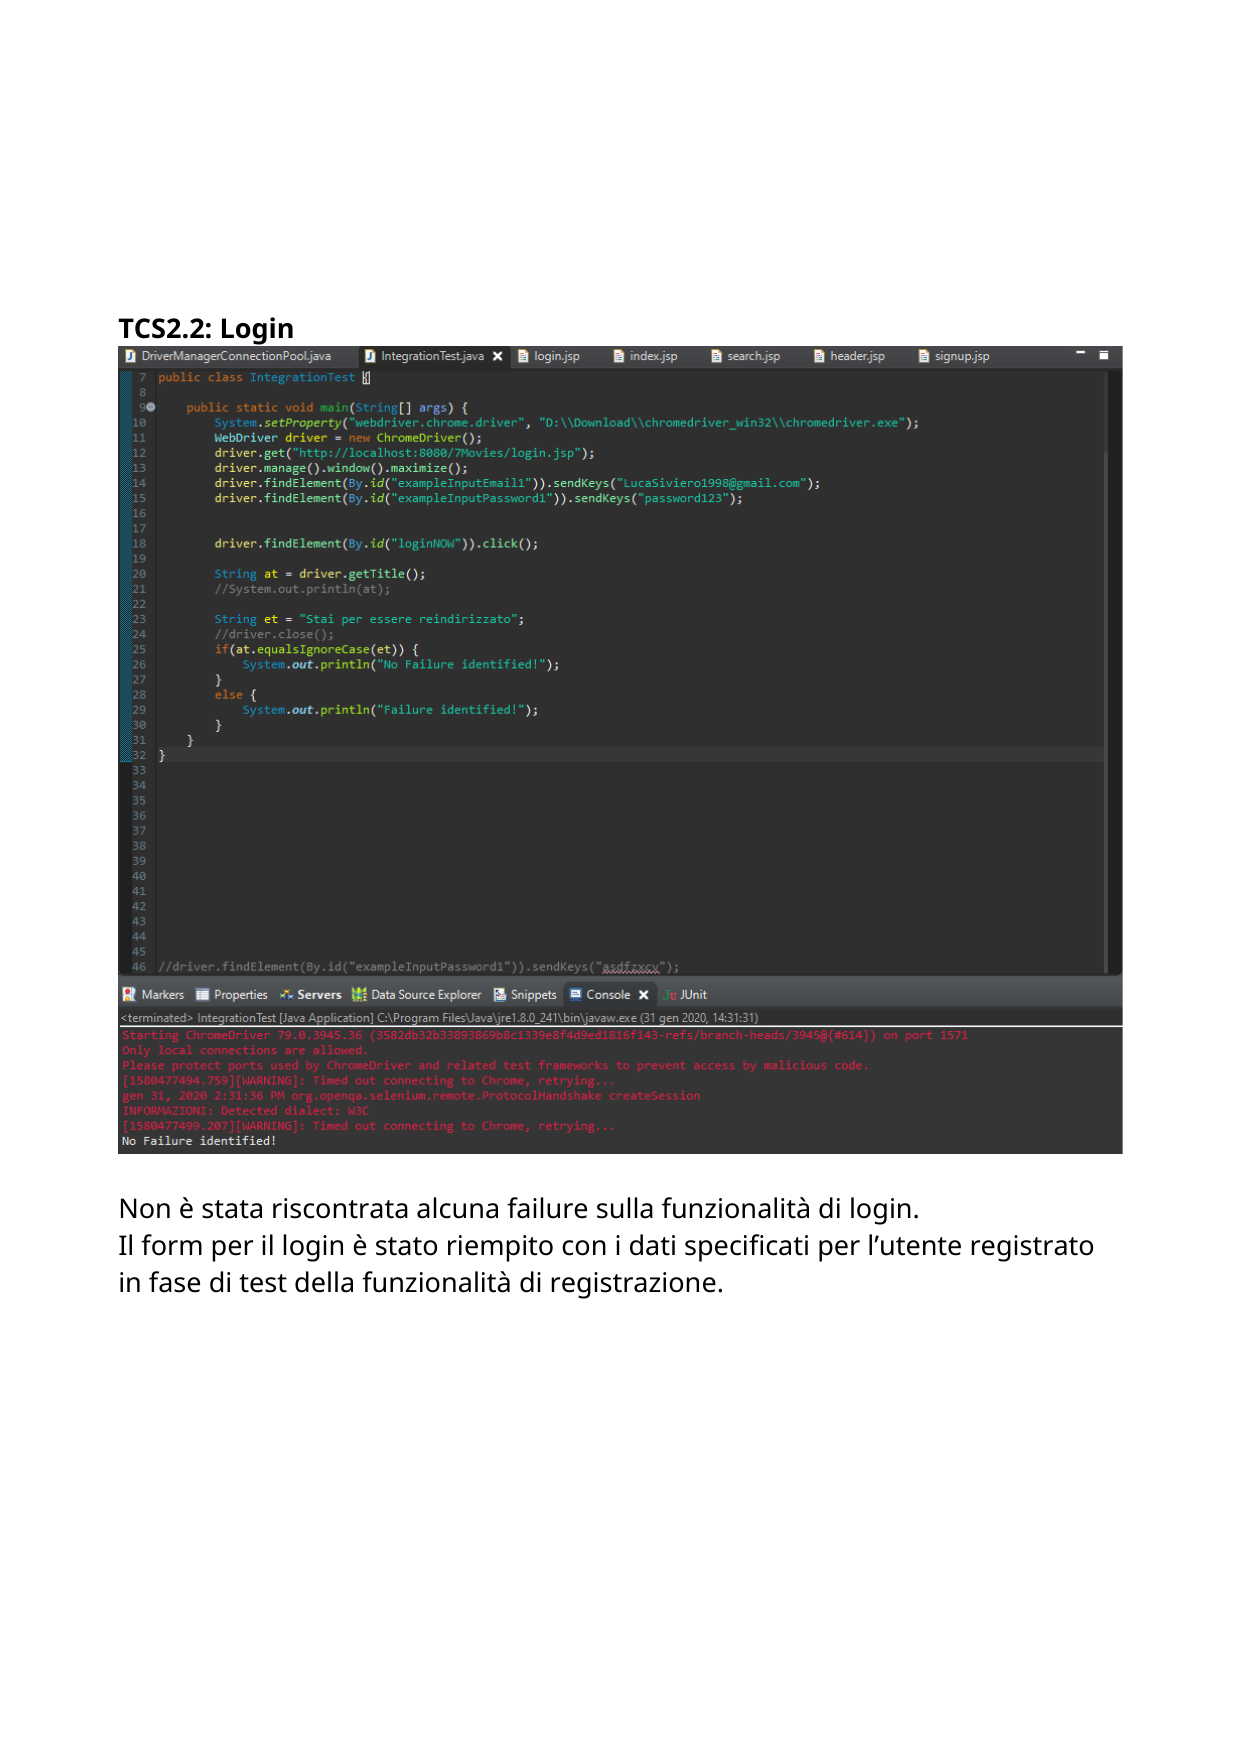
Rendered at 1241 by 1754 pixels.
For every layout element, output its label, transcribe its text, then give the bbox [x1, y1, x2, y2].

picture [118, 346, 1123, 1154]
text Non è stata riscontrata alcuna failure sulla funzionalità di login. [118, 1190, 1122, 1227]
text Il form per il login è stato riempito con i dati specificati per l’utente registrato in fase di test della funzionalità di registrazione. [118, 1227, 1122, 1301]
text TCS2.2: Login [118, 310, 1122, 346]
